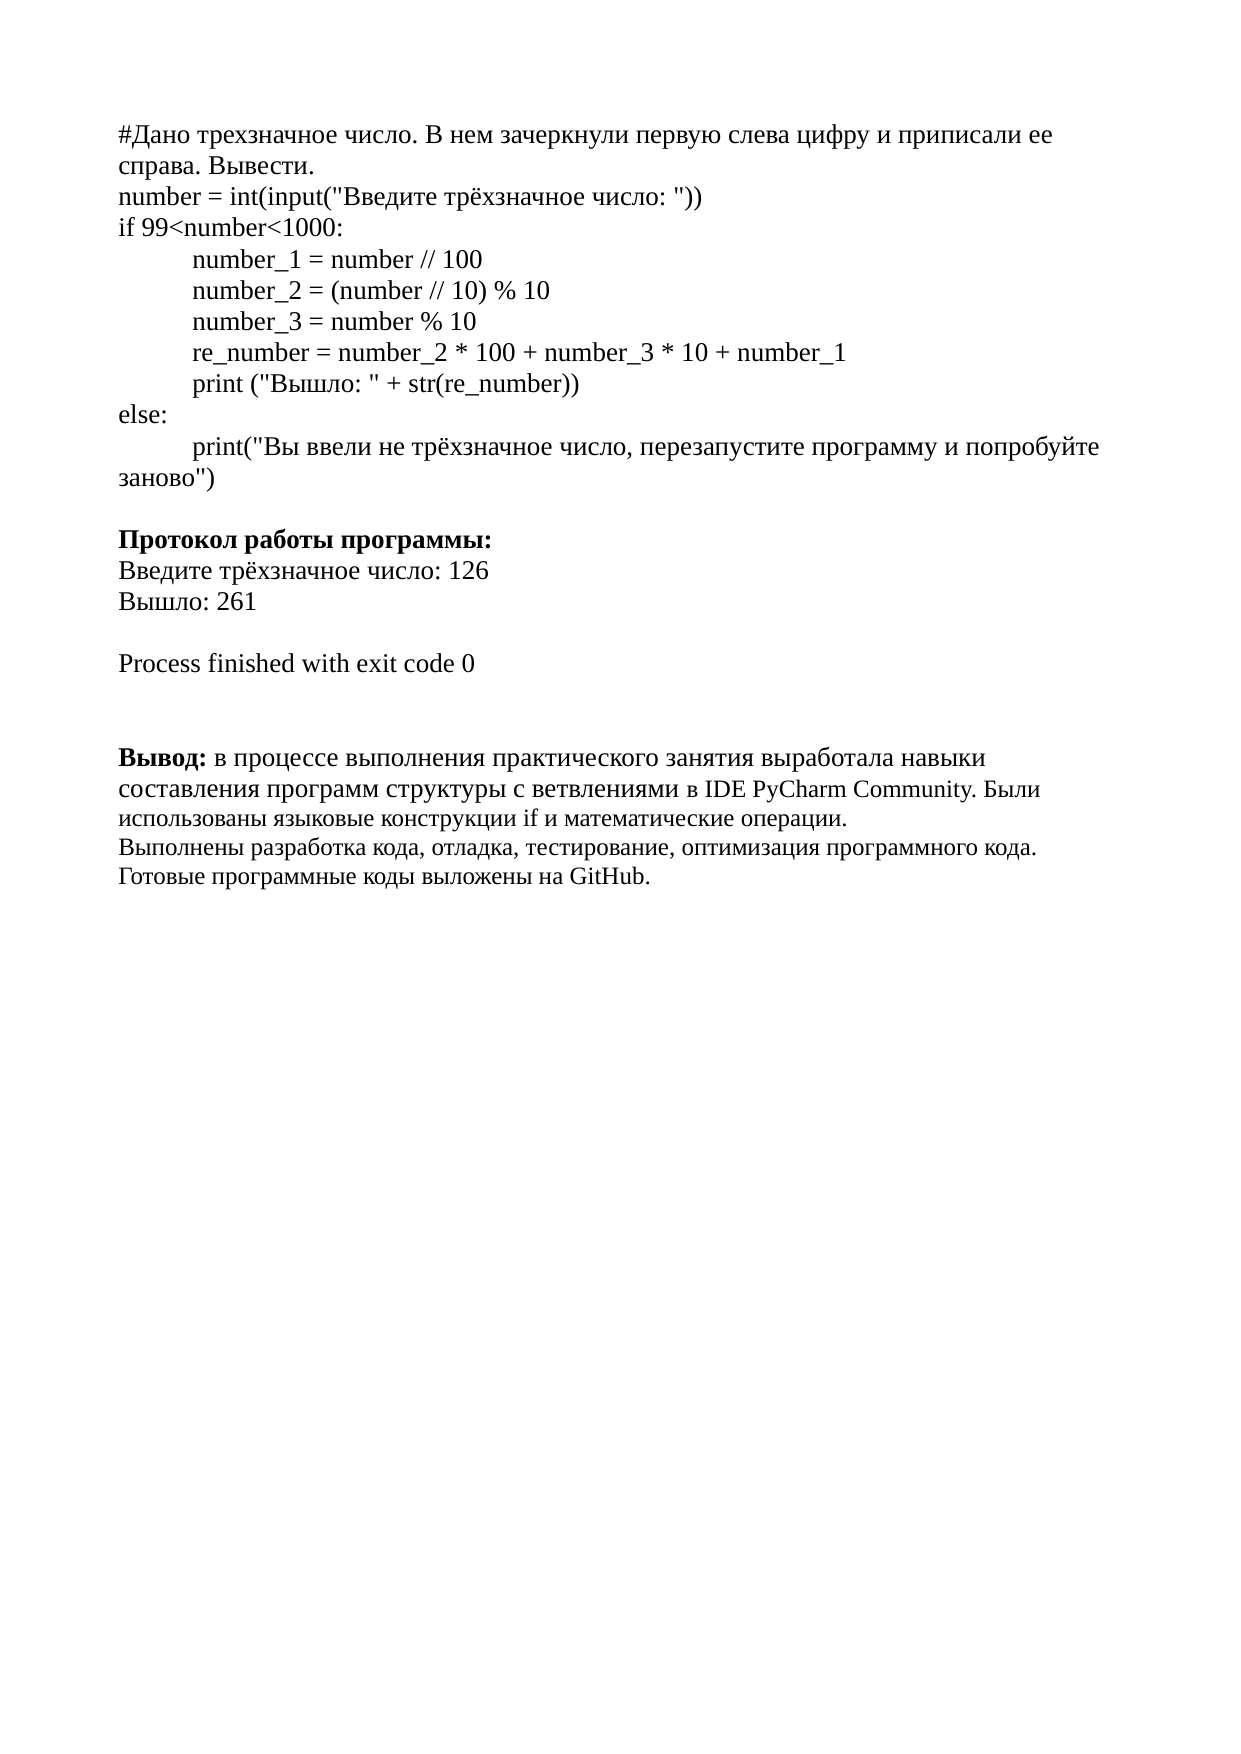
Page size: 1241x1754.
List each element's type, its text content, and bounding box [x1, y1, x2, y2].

text if 99<number<1000: [118, 212, 1122, 243]
text Выполнены разработка кода, отладка, тестирование, оптимизация программного кода. Готовые программные коды выложены на GitHub. [118, 832, 1122, 889]
text number = int(input("Введите трёхзначное число: ")) [118, 180, 1122, 212]
text number_1 = number // 100 [118, 243, 1122, 274]
text print ("Вышло: " + str(re_number)) [118, 367, 1122, 398]
text Вышло: 261 [118, 585, 1122, 616]
text Введите трёхзначное число: 126 [118, 554, 1122, 585]
text Протокол работы программы: [118, 523, 1122, 554]
text Process finished with exit code 0 [118, 648, 1122, 679]
text else: [118, 398, 1122, 429]
text number_2 = (number // 10) % 10 [118, 274, 1122, 305]
text Вывод: в процессе выполнения практического занятия выработала навыки составления программ структуры с ветвлениями в IDE PyCharm Community. Были использованы языковые конструкции if и математические операции. [118, 741, 1122, 832]
text re_number = number_2 * 100 + number_3 * 10 + number_1 [118, 336, 1122, 367]
text #Дано трехзначное число. В нем зачеркнули первую слева цифру и приписали ее справа. Вывести. [118, 118, 1122, 180]
text print("Вы ввели не трёхзначное число, перезапустите программу и попробуйте заново") [118, 429, 1122, 492]
text number_3 = number % 10 [118, 305, 1122, 336]
